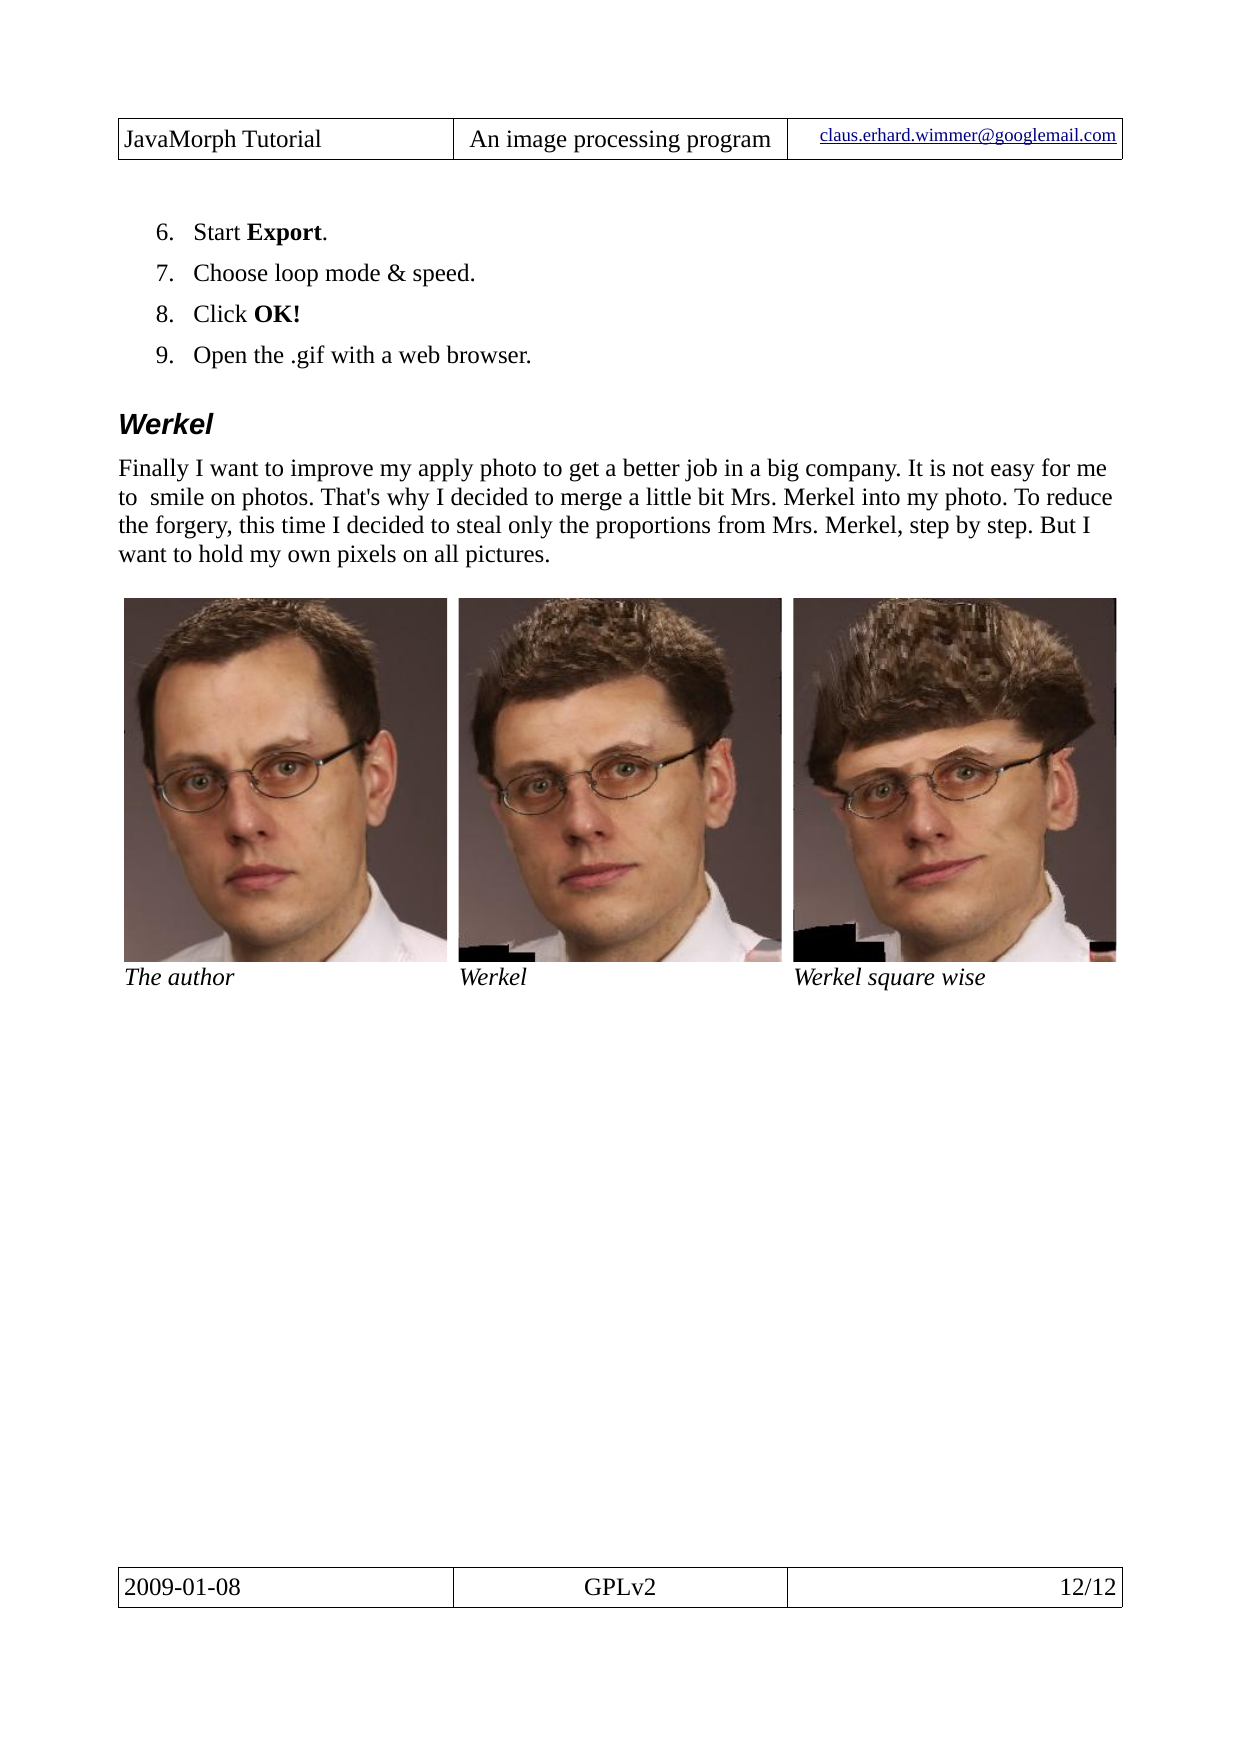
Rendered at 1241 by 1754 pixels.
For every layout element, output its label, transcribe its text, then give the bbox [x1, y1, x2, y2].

table_header [118, 580, 453, 1025]
subtitle Werkel [118, 407, 1122, 440]
list Open the .gif with a web browser. [156, 341, 1122, 369]
text Finally I want to improve my apply photo to get a better job in a big company. It is not easy for me to smile on photos. That's why I decided to merge a little bit Mrs. Merkel into my photo. To reduce the forgery, this time I decided to steal only the proportions from Mrs. Merkel, step by step. But I want to hold my own pixels on all pictures. [118, 453, 1122, 568]
list Click OK! [156, 299, 1122, 328]
table_header [453, 580, 787, 1025]
picture [793, 598, 1117, 962]
list Start Export. [156, 217, 1122, 246]
picture [458, 598, 782, 962]
table_header [787, 580, 1122, 1025]
picture [124, 598, 448, 962]
list Choose loop mode & speed. [156, 258, 1122, 287]
